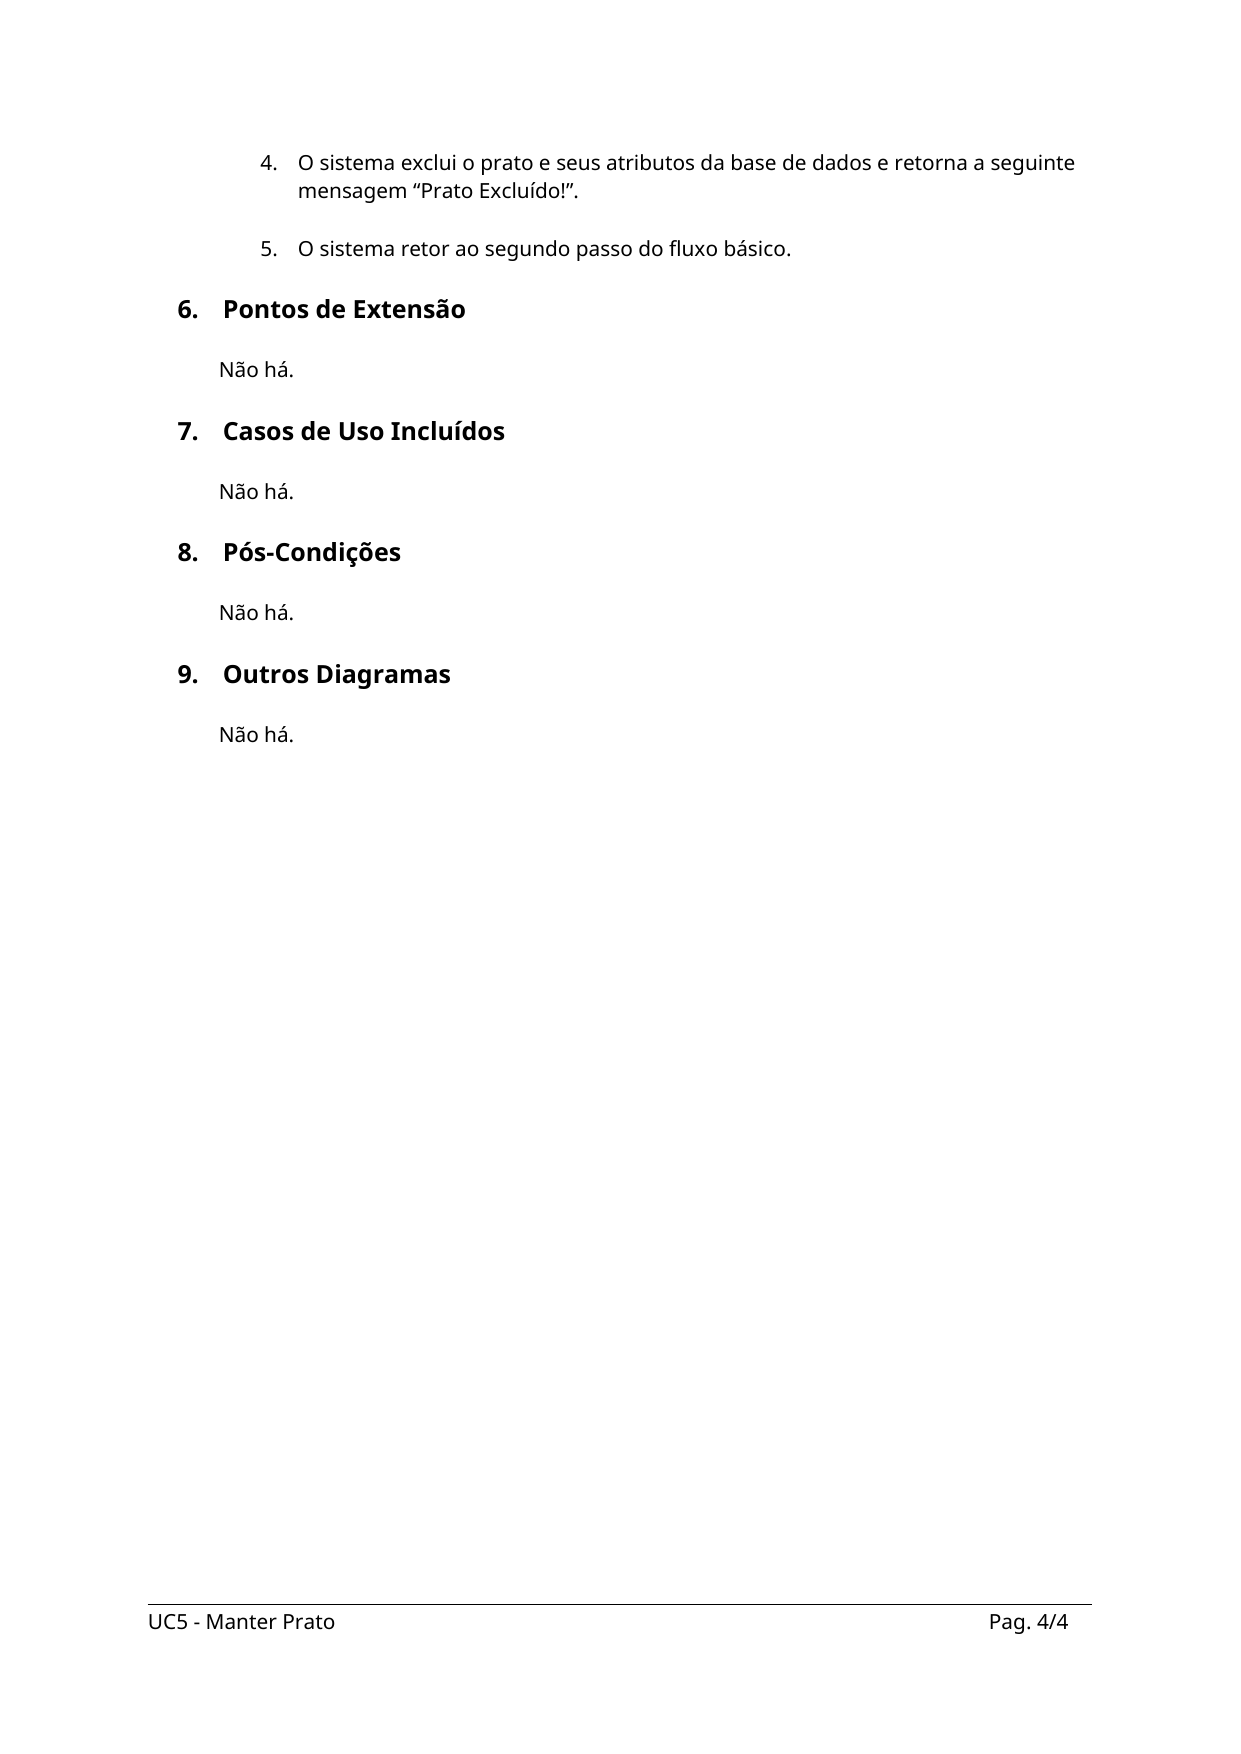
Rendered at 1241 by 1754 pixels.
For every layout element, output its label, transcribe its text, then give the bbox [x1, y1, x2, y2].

text Não há. [148, 356, 1092, 384]
subtitle Outros Diagramas [148, 656, 1092, 690]
text Não há. [148, 477, 1092, 505]
subtitle Pontos de Extensão [148, 292, 1092, 326]
subtitle Casos de Uso Incluídos [148, 413, 1092, 447]
text Não há. [148, 720, 1092, 748]
list O sistema retor ao segundo passo do fluxo básico. [260, 234, 1092, 262]
list O sistema exclui o prato e seus atributos da base de dados e retorna a seguinte mensagem “Prato Excluído!”. [260, 148, 1092, 204]
subtitle Pós-Condições [148, 535, 1092, 569]
text Não há. [148, 598, 1092, 627]
